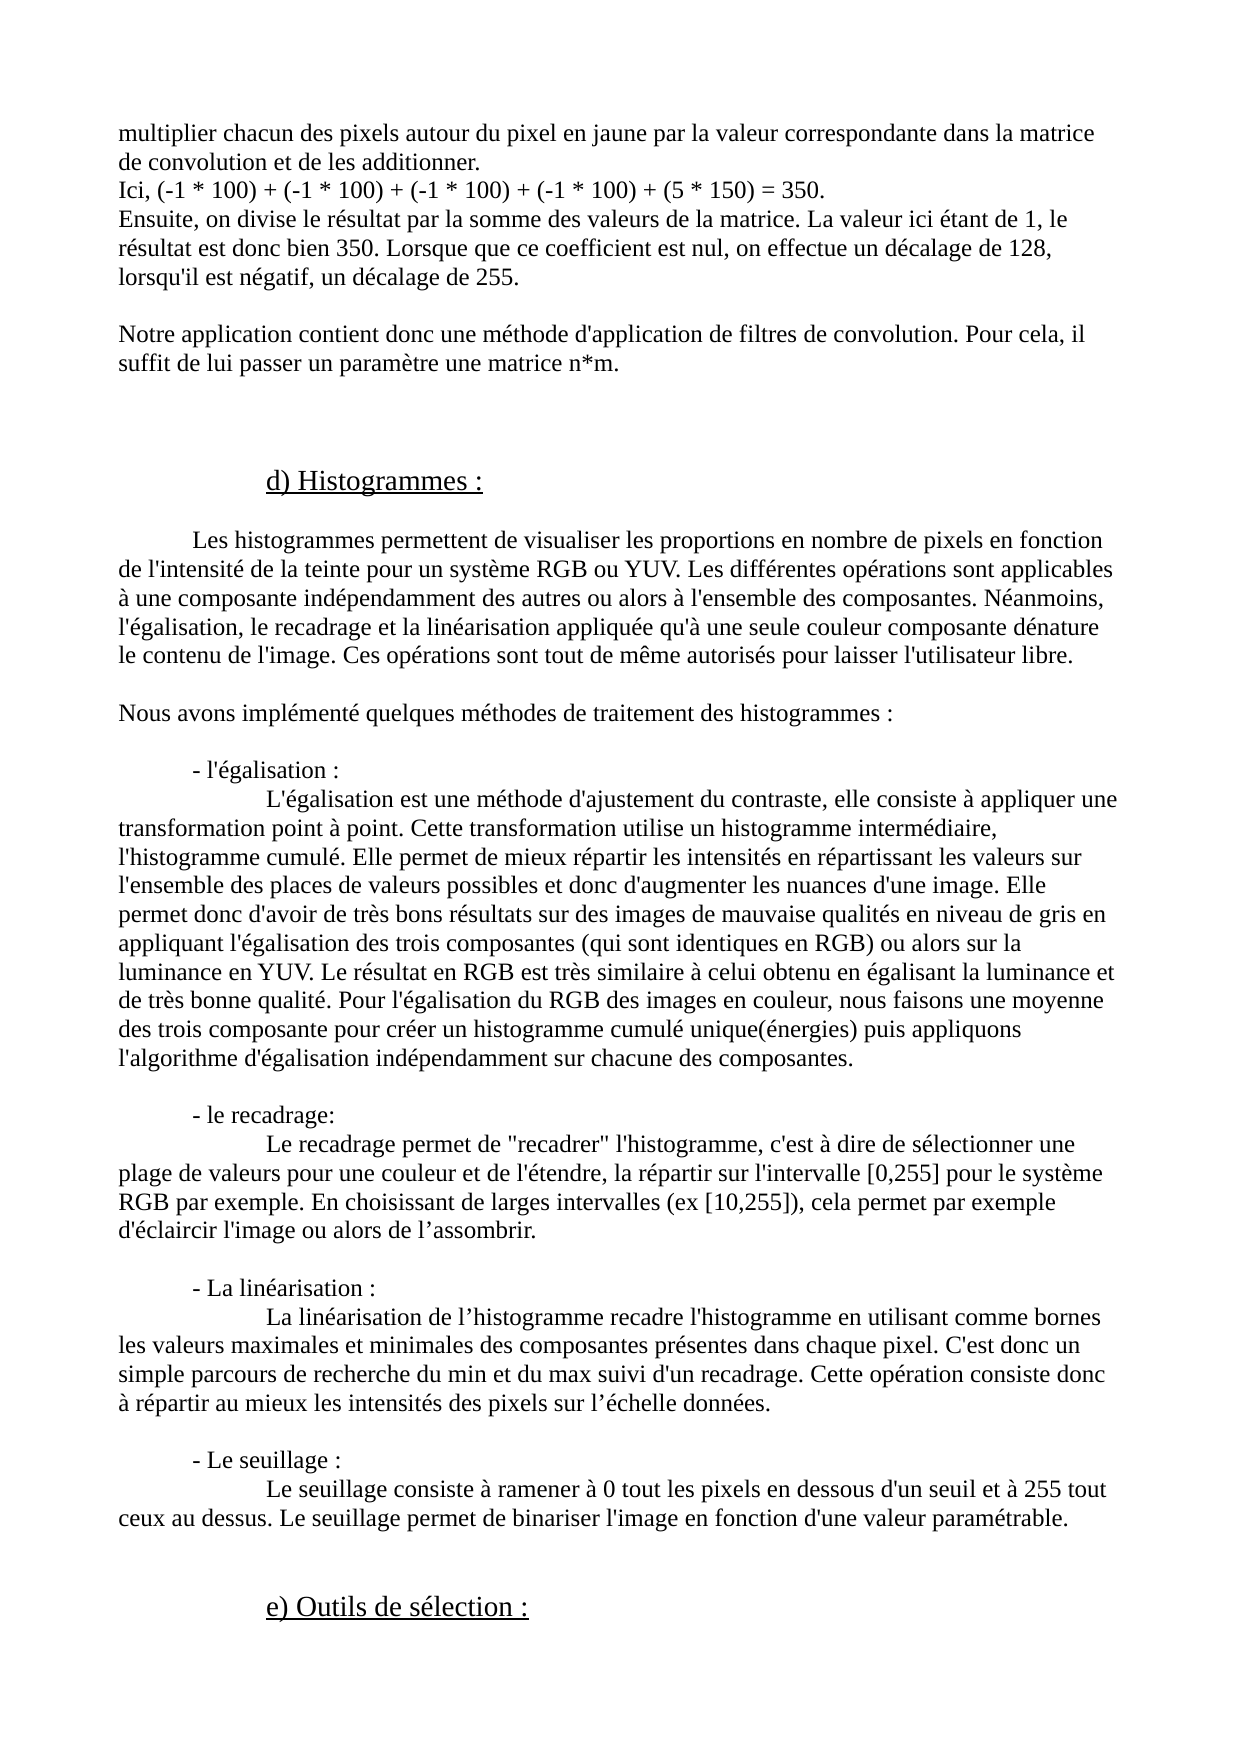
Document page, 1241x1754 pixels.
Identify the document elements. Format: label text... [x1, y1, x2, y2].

text Notre application contient donc une méthode d'application de filtres de convolution. Pour cela, il suffit de lui passer un paramètre une matrice n*m. [118, 319, 1122, 377]
text - Le seuillage : [118, 1445, 1122, 1474]
text - La linéarisation : [118, 1273, 1122, 1302]
text Le seuillage consiste à ramener à 0 tout les pixels en dessous d'un seuil et à 255 tout ceux au dessus. Le seuillage permet de binariser l'image en fonction d'une valeur paramétrable. [118, 1474, 1122, 1532]
text multiplier chacun des pixels autour du pixel en jaune par la valeur correspondante dans la matrice de convolution et de les additionner. [118, 118, 1122, 176]
text L'égalisation est une méthode d'ajustement du contraste, elle consiste à appliquer une transformation point à point. Cette transformation utilise un histogramme intermédiaire, l'histogramme cumulé. Elle permet de mieux répartir les intensités en répartissant les valeurs sur l'ensemble des places de valeurs possibles et donc d'augmenter les nuances d'une image. Elle permet donc d'avoir de très bons résultats sur des images de mauvaise qualités en niveau de gris en appliquant l'égalisation des trois composantes (qui sont identiques en RGB) ou alors sur la luminance en YUV. Le résultat en RGB est très similaire à celui obtenu en égalisant la luminance et de très bonne qualité. Pour l'égalisation du RGB des images en couleur, nous faisons une moyenne des trois composante pour créer un histogramme cumulé unique(énergies) puis appliquons l'algorithme d'égalisation indépendamment sur chacune des composantes. [118, 784, 1122, 1072]
text Ici, (-1 * 100) + (-1 * 100) + (-1 * 100) + (-1 * 100) + (5 * 150) = 350. [118, 176, 1122, 204]
text - le recadrage: [118, 1100, 1122, 1129]
text e) Outils de sélection : [118, 1589, 1122, 1623]
text Le recadrage permet de "recadrer" l'histogramme, c'est à dire de sélectionner une plage de valeurs pour une couleur et de l'étendre, la répartir sur l'intervalle [0,255] pour le système RGB par exemple. En choisissant de larges intervalles (ex [10,255]), cela permet par exemple d'éclaircir l'image ou alors de l’assombrir. [118, 1129, 1122, 1244]
text Ensuite, on divise le résultat par la somme des valeurs de la matrice. La valeur ici étant de 1, le résultat est donc bien 350. Lorsque que ce coefficient est nul, on effectue un décalage de 128, lorsqu'il est négatif, un décalage de 255. [118, 204, 1122, 291]
text - l'égalisation : [118, 755, 1122, 784]
text La linéarisation de l’histogramme recadre l'histogramme en utilisant comme bornes les valeurs maximales et minimales des composantes présentes dans chaque pixel. C'est donc un simple parcours de recherche du min et du max suivi d'un recadrage. Cette opération consiste donc à répartir au mieux les intensités des pixels sur l’échelle données. [118, 1302, 1122, 1417]
text Nous avons implémenté quelques méthodes de traitement des histogrammes : [118, 698, 1122, 727]
text d) Histogrammes : [118, 463, 1122, 497]
text Les histogrammes permettent de visualiser les proportions en nombre de pixels en fonction de l'intensité de la teinte pour un système RGB ou YUV. Les différentes opérations sont applicables à une composante indépendamment des autres ou alors à l'ensemble des composantes. Néanmoins, l'égalisation, le recadrage et la linéarisation appliquée qu'à une seule couleur composante dénature le contenu de l'image. Ces opérations sont tout de même autorisés pour laisser l'utilisateur libre. [118, 525, 1122, 669]
